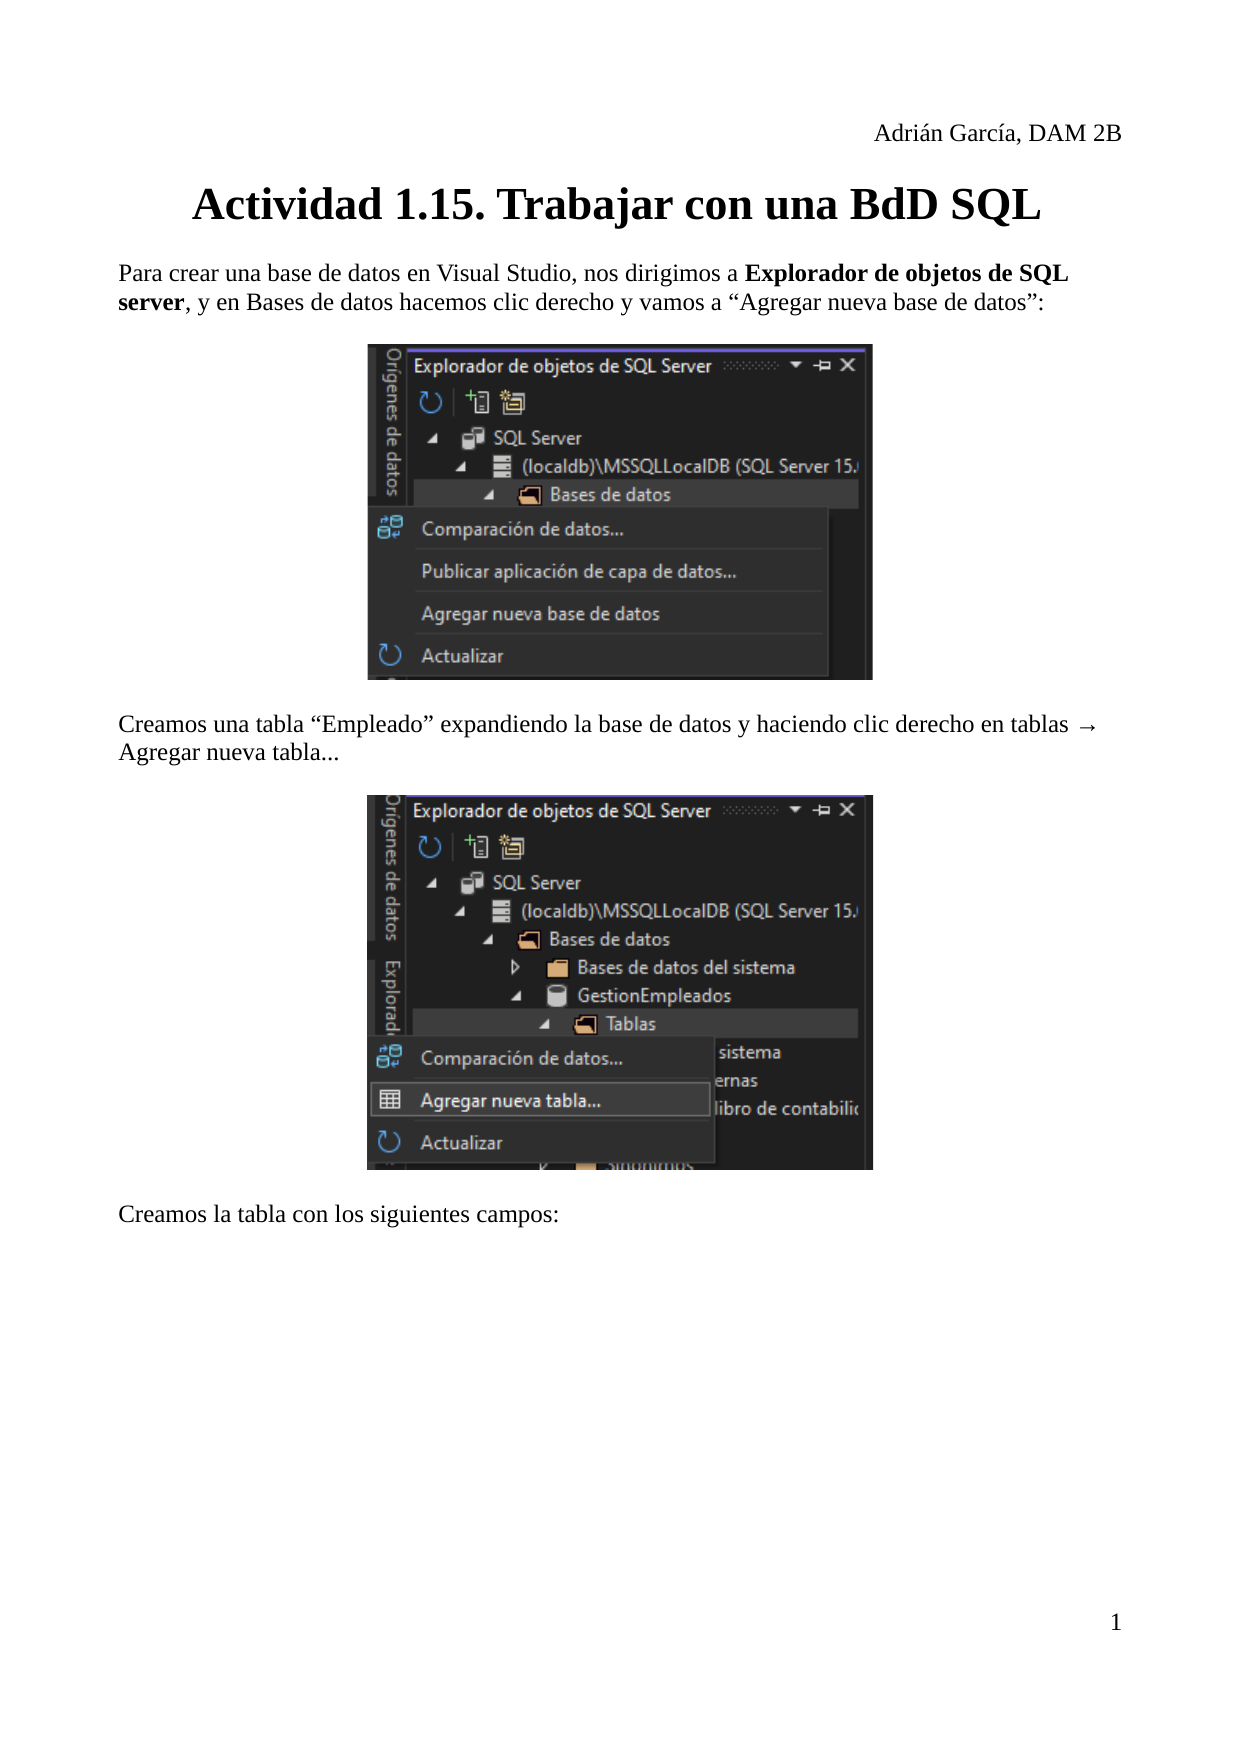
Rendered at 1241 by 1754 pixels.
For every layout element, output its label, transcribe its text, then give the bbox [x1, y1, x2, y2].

picture [367, 795, 874, 1170]
text Creamos la tabla con los siguientes campos: [118, 1199, 1122, 1227]
text Creamos una tabla “Empleado” expandiendo la base de datos y haciendo clic derecho en tablas → Agregar nueva tabla... [118, 709, 1122, 766]
text Para crear una base de datos en Visual Studio, nos dirigimos a Explorador de objetos de SQL server, y en Bases de datos hacemos clic derecho y vamos a “Agregar nueva base de datos”: [118, 258, 1122, 315]
text Actividad 1.15. Trabajar con una BdD SQL [118, 176, 1122, 229]
picture [367, 344, 873, 680]
